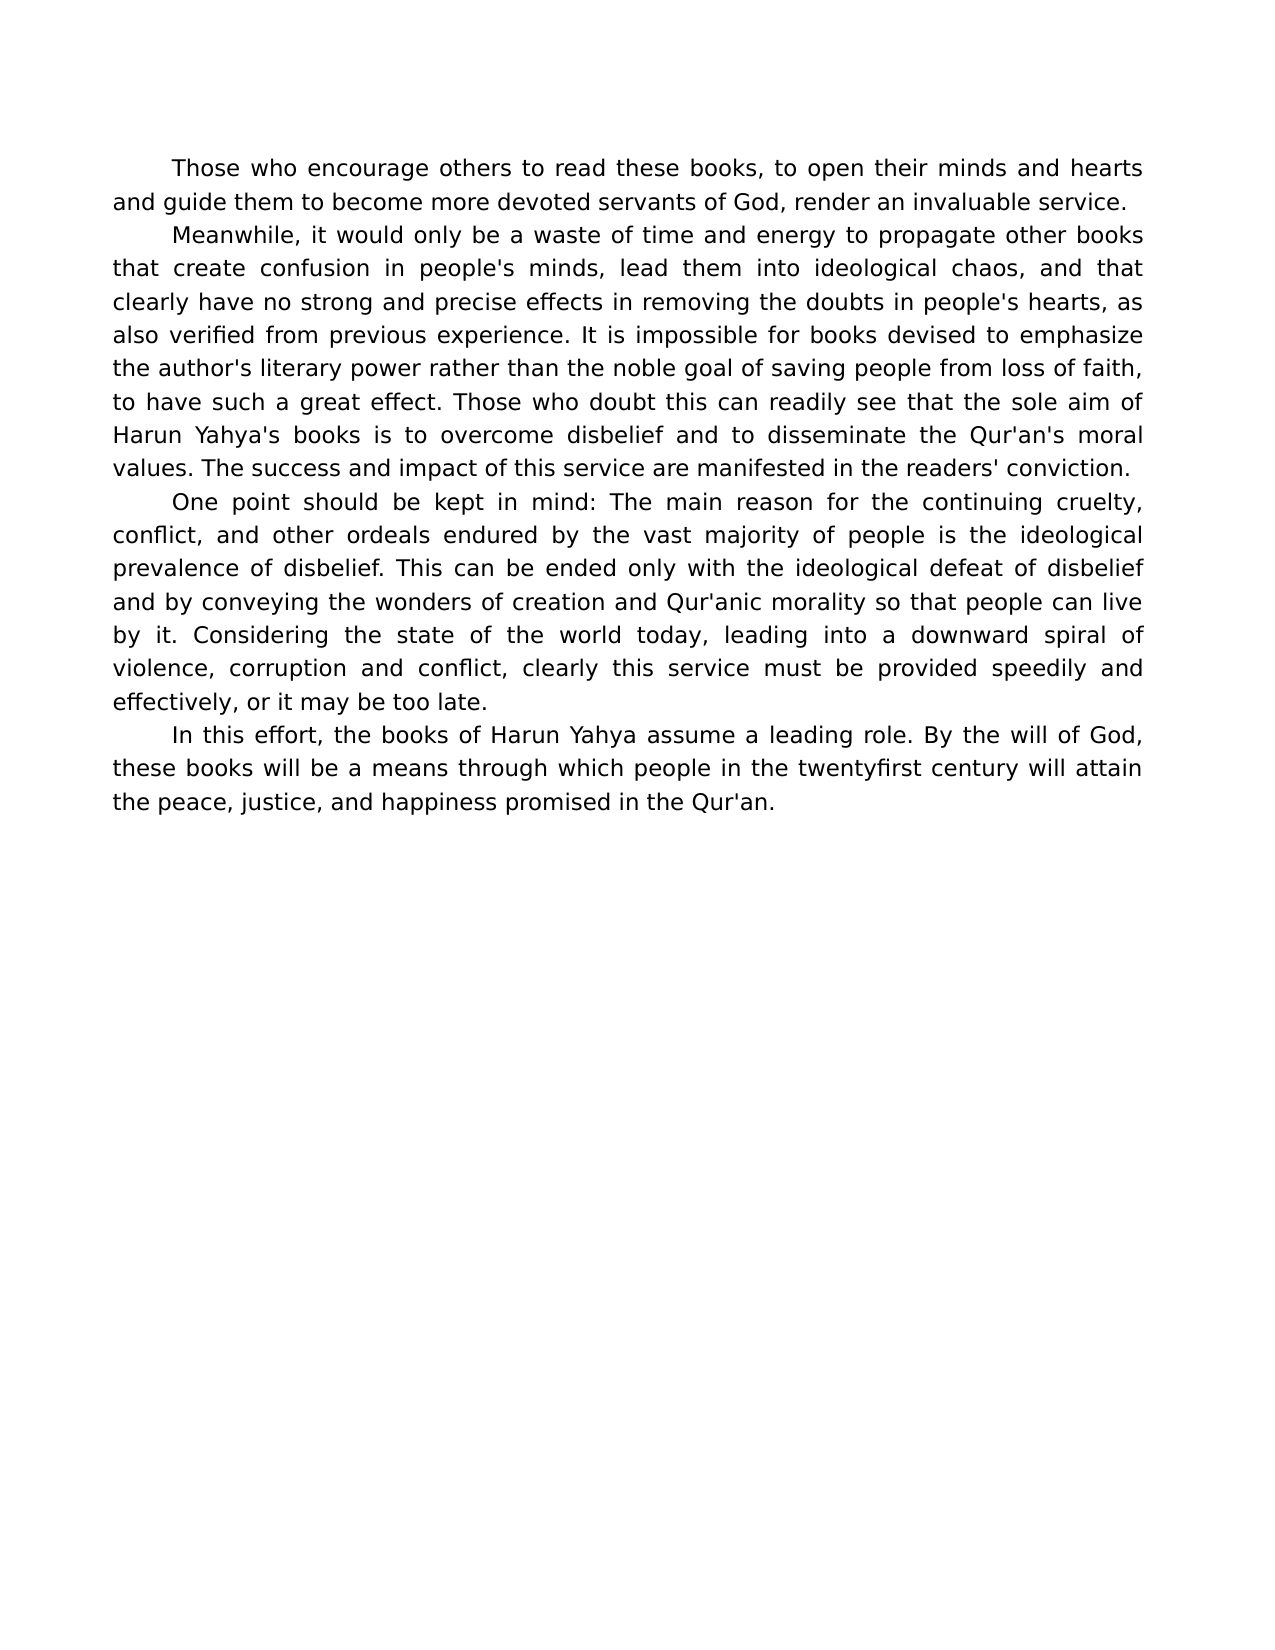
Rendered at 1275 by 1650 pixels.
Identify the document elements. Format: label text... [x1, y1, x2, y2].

text Meanwhile, it would only be a waste of time and energy to propagate other books that create confusion in people's minds, lead them into ideological chaos, and that clearly have no strong and precise effects in removing the doubts in people's hearts, as also verified from previous experience. It is impossible for books devised to emphasize the author's literary power rather than the noble goal of saving people from loss of faith, to have such a great effect. Those who doubt this can readily see that the sole aim of Harun Yahya's books is to overcome disbelief and to disseminate the Qur'an's moral values. The success and impact of this service are manifested in the readers' conviction. [112, 217, 1145, 483]
text One point should be kept in mind: The main reason for the continuing cruelty, conflict, and other ordeals endured by the vast majority of people is the ideological prevalence of disbelief. This can be ended only with the ideological defeat of disbelief and by conveying the wonders of creation and Qur'anic morality so that people can live by it. Considering the state of the world today, leading into a downward spiral of violence, corruption and conflict, clearly this service must be provided speedily and effectively, or it may be too late. [112, 483, 1145, 717]
text In this effort, the books of Harun Yahya assume a leading role. By the will of God, these books will be a means through which people in the twentyfirst century will attain the peace, justice, and happiness promised in the Qur'an. [112, 717, 1145, 817]
text Those who encourage others to read these books, to open their minds and hearts and guide them to become more devoted servants of God, render an invaluable service. [112, 150, 1145, 217]
